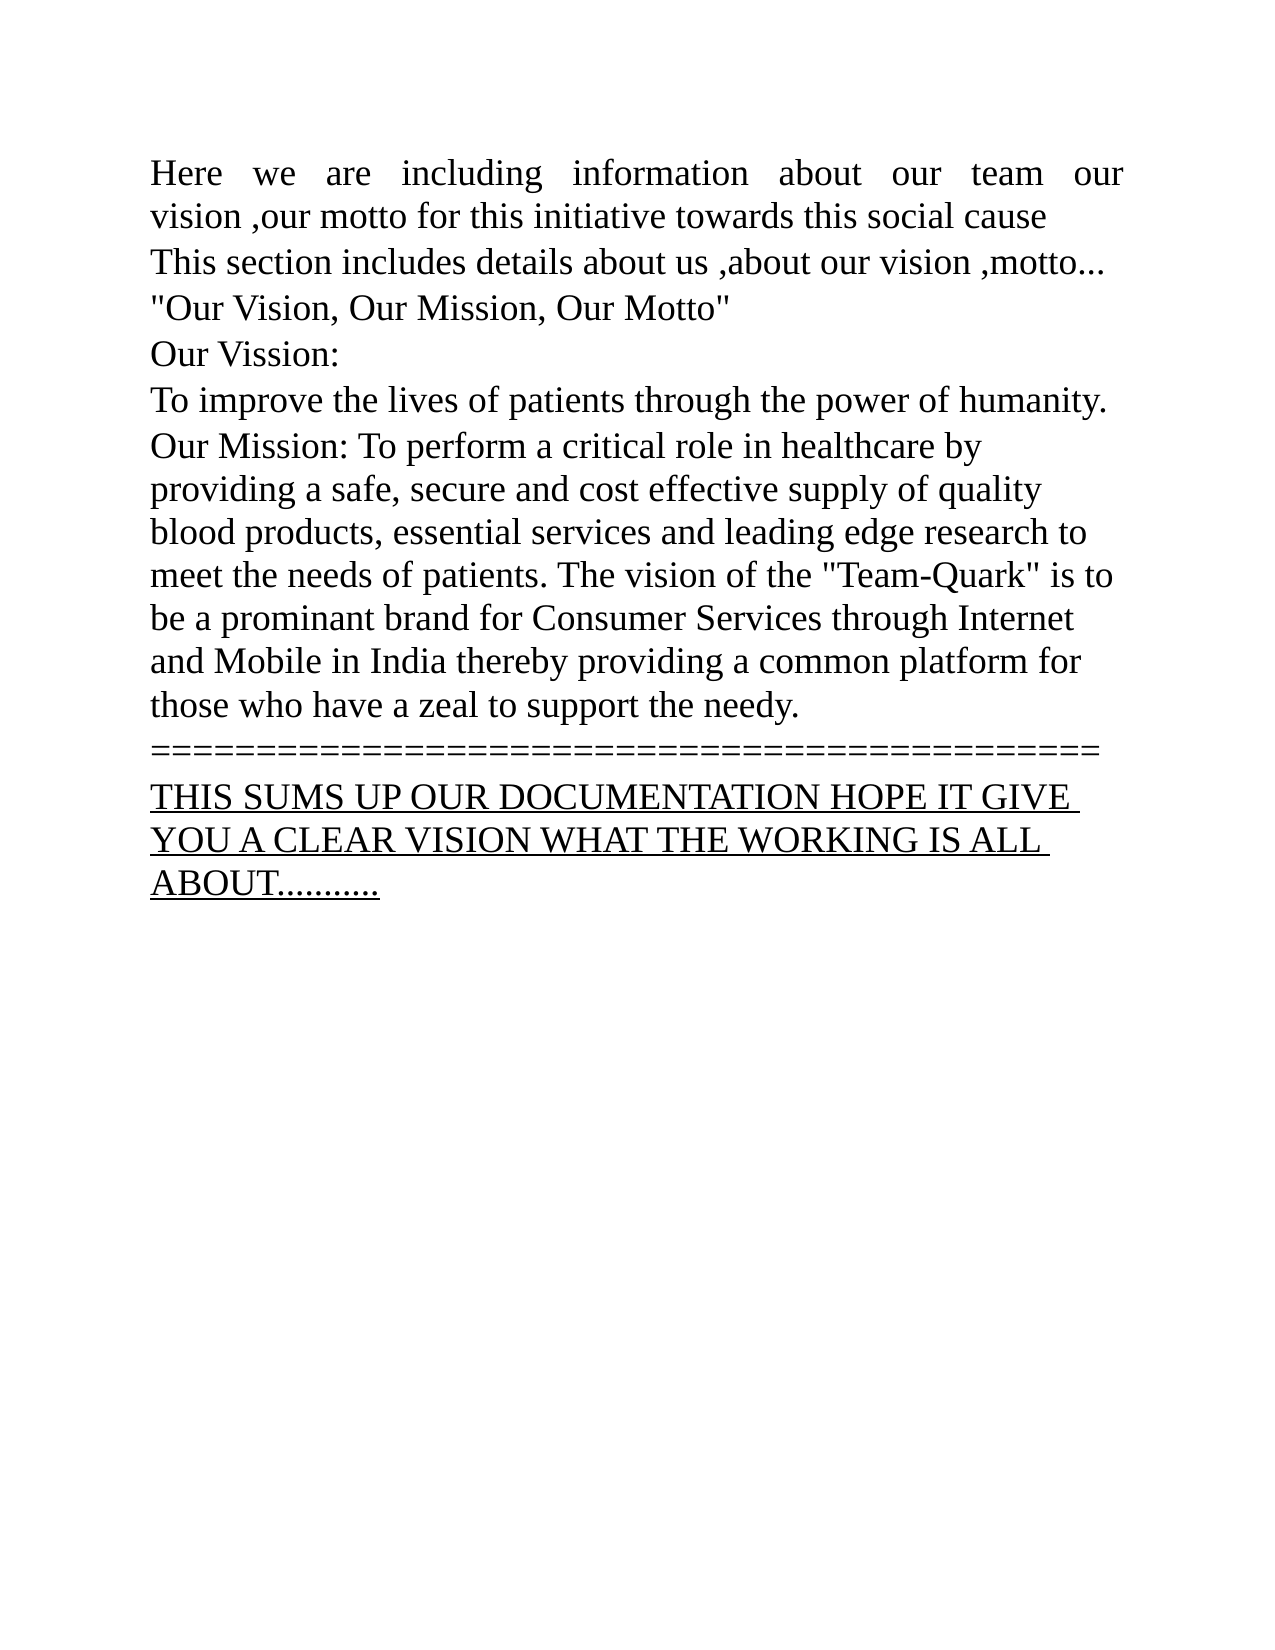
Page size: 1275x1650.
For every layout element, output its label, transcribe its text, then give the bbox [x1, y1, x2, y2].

text This section includes details about us ,about our vision ,motto... [150, 239, 1125, 282]
text Our Vission: [150, 331, 1125, 374]
text ============================================= [150, 728, 1125, 771]
text Our Mission: To perform a critical role in healthcare by providing a safe, secure and cost effective supply of quality blood products, essential services and leading edge research to meet the needs of patients. The vision of the "Team-Quark" is to be a prominant brand for Consumer Services through Internet and Mobile in India thereby providing a common platform for those who have a zeal to support the needy. [150, 423, 1125, 725]
text Here we are including information about our team our vision ,our motto for this initiative towards this social cause [150, 150, 1125, 236]
text To improve the lives of patients through the power of humanity. [150, 377, 1125, 420]
text "Our Vision, Our Mission, Our Motto" [150, 285, 1125, 328]
text THIS SUMS UP OUR DOCUMENTATION HOPE IT GIVE YOU A CLEAR VISION WHAT THE WORKING IS ALL ABOUT........... [150, 774, 1125, 903]
